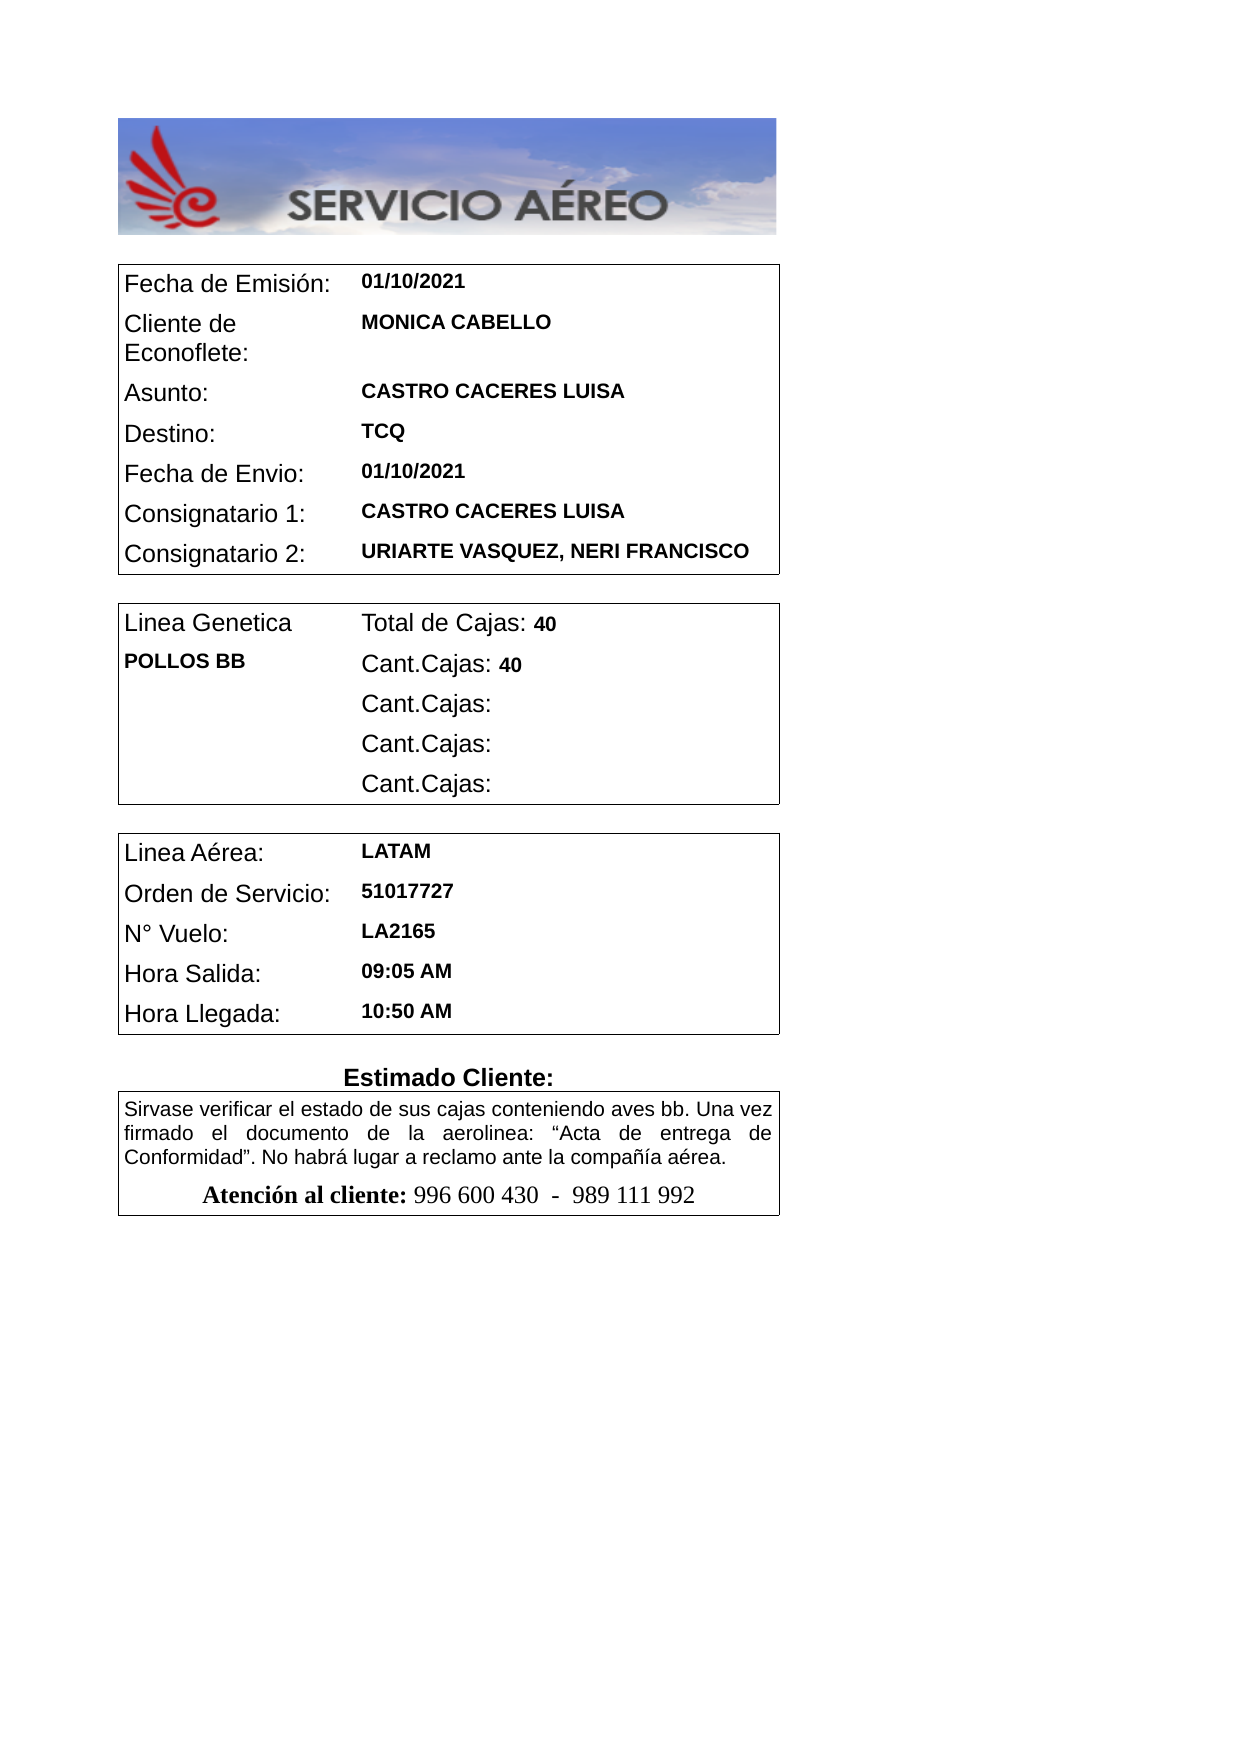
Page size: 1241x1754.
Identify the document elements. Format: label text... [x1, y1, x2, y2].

table_cell Hora Salida: [119, 953, 356, 993]
table_cell Hora Llegada: [119, 994, 356, 1034]
table_cell TCQ [356, 413, 779, 453]
table_cell 09:05 AM [356, 953, 779, 993]
table_cell Atención al cliente: 996 600 430 - 989 111 992 [119, 1175, 779, 1215]
picture [118, 118, 777, 235]
table_header Fecha de Emisión: [119, 265, 356, 304]
table_cell 51017727 [356, 873, 779, 913]
table_cell Estimado Cliente: [118, 1035, 779, 1091]
table_cell Sirvase verificar el estado de sus cajas conteniendo aves bb. Una vez firmado el documento de la aerolinea: “Acta de entrega de Conformidad”. No habrá lugar a reclamo ante la compañía aérea. [119, 1092, 779, 1175]
table_cell 01/10/2021 [356, 453, 779, 493]
table_cell Destino: [119, 413, 356, 453]
table_cell [356, 805, 779, 833]
table_cell LA2165 [356, 913, 779, 953]
table_cell Consignatario 1: [119, 493, 356, 533]
table_cell Orden de Servicio: [119, 873, 356, 913]
table_cell LATAM [356, 834, 779, 873]
table_cell Total de Cajas: 40 [356, 604, 779, 643]
table_cell [119, 764, 356, 804]
table_header 01/10/2021 [356, 265, 779, 304]
table_cell MONICA CABELLO [356, 304, 779, 373]
table_cell POLLOS BB [119, 643, 356, 683]
table_cell URIARTE VASQUEZ, NERI FRANCISCO [356, 534, 779, 574]
table_cell Linea Genetica [119, 604, 356, 643]
table_cell Fecha de Envio: [119, 453, 356, 493]
table_cell [119, 683, 356, 723]
table_cell [118, 575, 356, 603]
table_cell Cant.Cajas: [356, 764, 779, 804]
table_cell CASTRO CACERES LUISA [356, 373, 779, 413]
table_cell 10:50 AM [356, 994, 779, 1034]
table_cell [118, 805, 356, 833]
table_cell CASTRO CACERES LUISA [356, 493, 779, 533]
table_cell Linea Aérea: [119, 834, 356, 873]
table_cell Asunto: [119, 373, 356, 413]
table_cell Consignatario 2: [119, 534, 356, 574]
table_cell [356, 575, 779, 603]
table_cell Cant.Cajas: [356, 683, 779, 723]
table_cell Cliente de Econoflete: [119, 304, 356, 373]
table_cell Cant.Cajas: [356, 723, 779, 763]
table_cell Cant.Cajas: 40 [356, 643, 779, 683]
table_cell [119, 723, 356, 763]
table_cell N° Vuelo: [119, 913, 356, 953]
